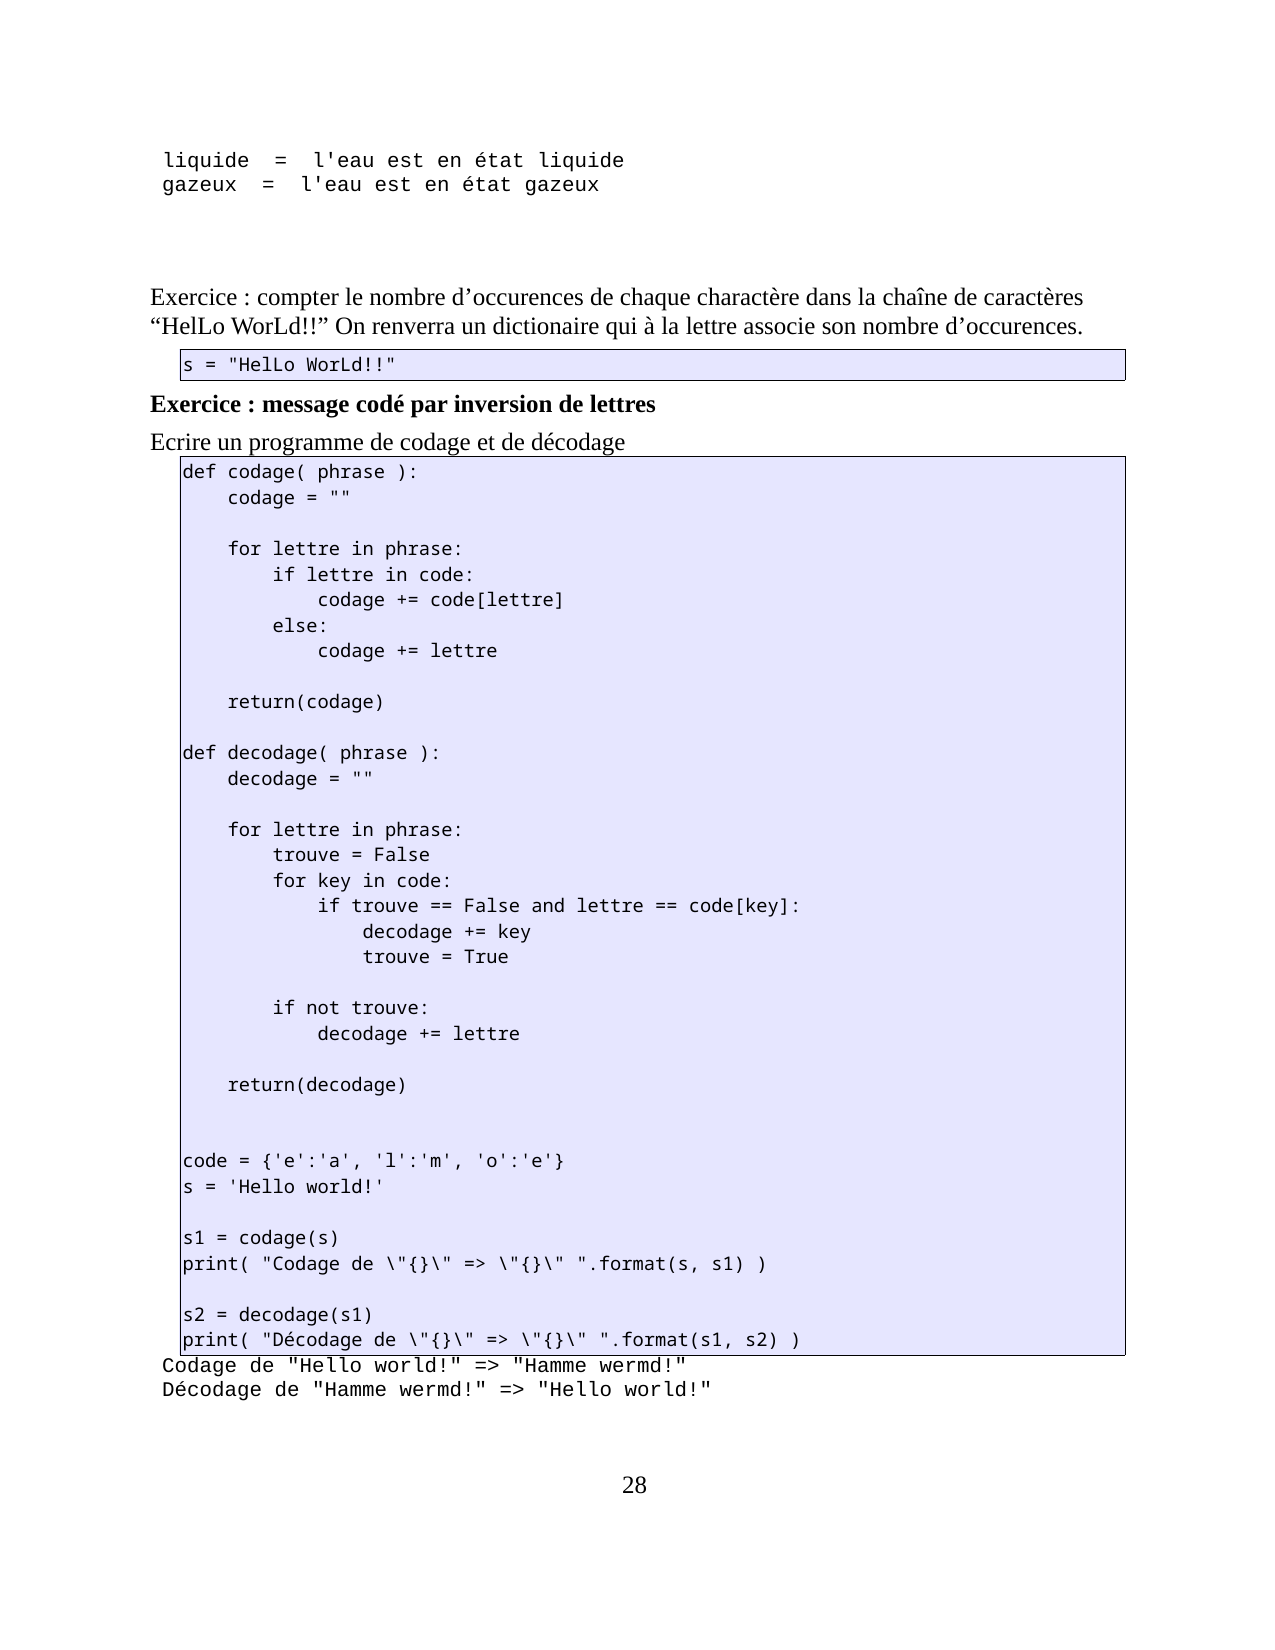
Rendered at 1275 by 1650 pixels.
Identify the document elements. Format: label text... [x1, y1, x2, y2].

text if lettre in code: [181, 558, 1125, 583]
text def codage( phrase ): [181, 457, 1125, 481]
text code = {'e':'a', 'l':'m', 'o':'e'} [181, 1145, 1125, 1170]
text codage += code[lettre] [181, 583, 1125, 609]
text Exercice : compter le nombre d’occurences de chaque charactère dans la chaîne de caractères “HelLo WorLd!!” On renverra un dictionaire qui à la lettre associe son nombre d’occurences. [150, 282, 1125, 340]
text decodage = "" [181, 762, 1125, 787]
text for lettre in phrase: [181, 532, 1125, 558]
text codage = "" [181, 481, 1125, 507]
text s1 = codage(s) [181, 1221, 1125, 1247]
text Codage de "Hello world!" => "Hamme wermd!" [162, 1355, 1125, 1379]
text s2 = decodage(s1) [181, 1298, 1125, 1323]
text gazeux = l'eau est en état gazeux [162, 174, 1125, 197]
text liquide = l'eau est en état liquide [162, 150, 1125, 174]
text s = "HelLo WorLd!!" [181, 350, 1125, 380]
text s = 'Hello world!' [181, 1170, 1125, 1196]
text if not trouve: [181, 992, 1125, 1017]
text trouve = False [181, 838, 1125, 864]
text print( "Codage de \"{}\" => \"{}\" ".format(s, s1) ) [181, 1247, 1125, 1272]
text Ecrire un programme de codage et de décodage [150, 427, 1125, 456]
text Exercice : message codé par inversion de lettres [150, 389, 1125, 418]
text for key in code: [181, 864, 1125, 889]
text Décodage de "Hamme wermd!" => "Hello world!" [162, 1379, 1125, 1402]
text def decodage( phrase ): [181, 736, 1125, 762]
text trouve = True [181, 941, 1125, 966]
text codage += lettre [181, 634, 1125, 660]
text print( "Décodage de \"{}\" => \"{}\" ".format(s1, s2) ) [181, 1323, 1125, 1355]
text return(codage) [181, 685, 1125, 711]
text decodage += key [181, 915, 1125, 941]
text if trouve == False and lettre == code[key]: [181, 889, 1125, 915]
text decodage += lettre [181, 1017, 1125, 1043]
text for lettre in phrase: [181, 813, 1125, 838]
text else: [181, 609, 1125, 634]
text return(decodage) [181, 1068, 1125, 1094]
